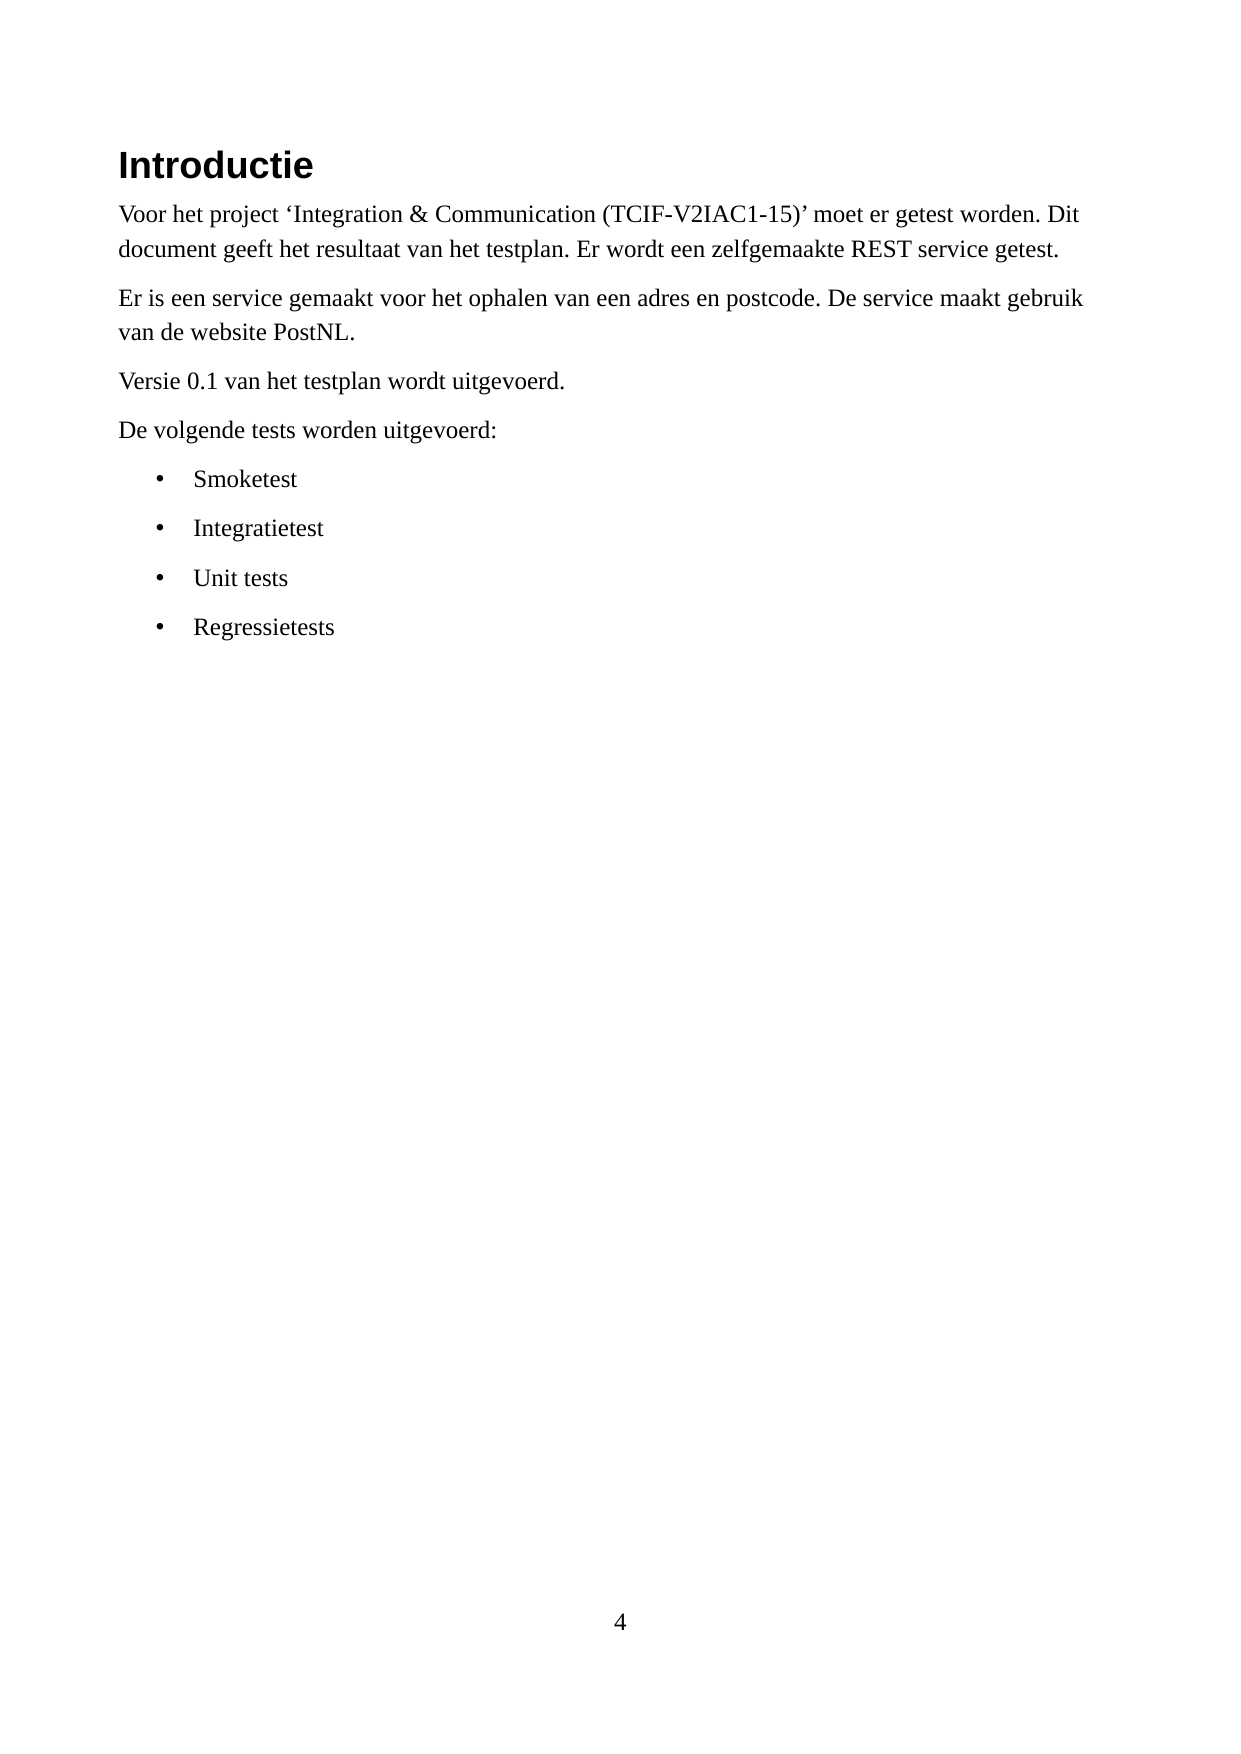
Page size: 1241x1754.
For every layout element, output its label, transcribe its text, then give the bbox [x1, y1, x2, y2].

text Voor het project ‘Integration & Communication (TCIF-V2IAC1-15)’ moet er getest worden. Dit document geeft het resultaat van het testplan. Er wordt een zelfgemaakte REST service getest. [118, 199, 1122, 262]
text Er is een service gemaakt voor het ophalen van een adres en postcode. De service maakt gebruik van de website PostNL. [118, 283, 1122, 346]
list Smoketest [156, 464, 1122, 493]
list Unit tests [156, 563, 1122, 591]
subtitle Introductie [118, 143, 1122, 187]
text De volgende tests worden uitgevoerd: [118, 415, 1122, 444]
list Integratietest [156, 513, 1122, 542]
text Versie 0.1 van het testplan wordt uitgevoerd. [118, 366, 1122, 395]
list Regressietests [156, 612, 1122, 640]
